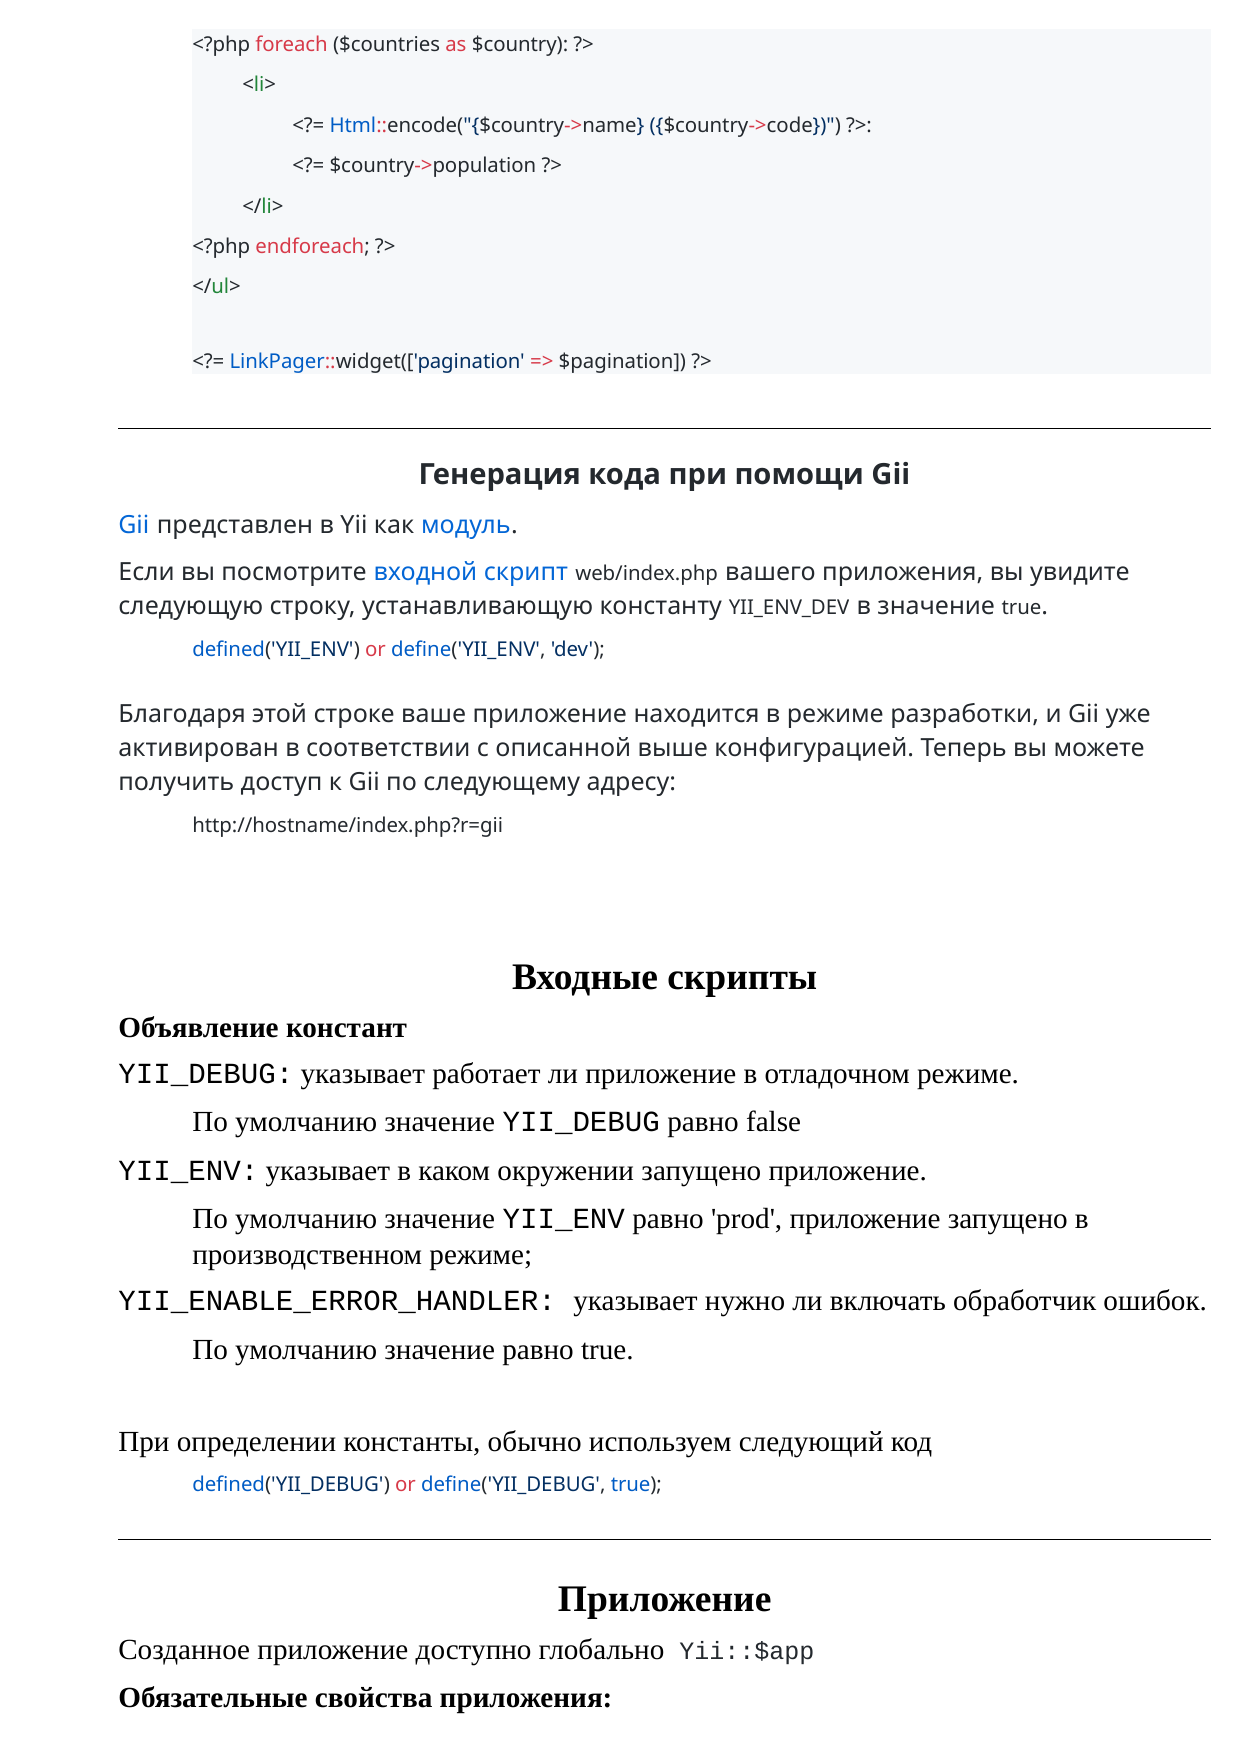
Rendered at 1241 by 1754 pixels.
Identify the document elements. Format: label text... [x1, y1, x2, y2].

text По умолчанию значение YII_ENV равно 'prod', приложение запущено в производственном режиме; [192, 1201, 1211, 1271]
text YII_ENV: указывает в каком окружении запущено приложение. [118, 1153, 1211, 1189]
text Созданное приложение доступно глобально Yii::$app [118, 1632, 1211, 1667]
text YII_ENABLE_ERROR_HANDLER: указывает нужно ли включать обработчик ошибок. [118, 1283, 1211, 1319]
text </li> [192, 191, 1211, 219]
text <?= LinkPager::widget(['pagination' => $pagination]) ?> [192, 347, 1211, 374]
text При определении константы, обычно используем следующий код [118, 1424, 1211, 1457]
text Если вы посмотрите входной скрипт web/index.php вашего приложения, вы увидите следующую строку, устанавливающую константу YII_ENV_DEV в значение true. [118, 553, 1211, 622]
text По умолчанию значение равно true. [192, 1332, 1211, 1366]
text <?= Html::encode("{$country->name} ({$country->code})") ?>: [192, 110, 1211, 138]
text Обязательные свойства приложения: [118, 1680, 1211, 1713]
text </ul> [192, 272, 1211, 300]
subtitle Входные скрипты [118, 954, 1211, 997]
subtitle Приложение [118, 1577, 1211, 1620]
text <?php foreach ($countries as $country): ?> [192, 29, 1211, 57]
subtitle Генерация кода при помощи Gii [118, 453, 1211, 493]
text defined('YII_DEBUG') or define('YII_DEBUG', true); [192, 1470, 1211, 1497]
text Gii представлен в Yii как модуль. [118, 506, 1211, 540]
text http://hostname/index.php?r=gii [192, 810, 1211, 838]
text Объявление констант [118, 1010, 1211, 1043]
text YII_DEBUG: указывает работает ли приложение в отладочном режиме. [118, 1056, 1211, 1092]
text <li> [192, 69, 1211, 98]
text <?= $country->population ?> [192, 151, 1211, 179]
text <?php endforeach; ?> [192, 232, 1211, 260]
text Благодаря этой строке ваше приложение находится в режиме разработки, и Gii уже активирован в соответствии с описанной выше конфигурацией. Теперь вы можете получить доступ к Gii по следующему адресу: [118, 695, 1211, 798]
text defined('YII_ENV') or define('YII_ENV', 'dev'); [192, 634, 1211, 662]
text По умолчанию значение YII_DEBUG равно false [192, 1104, 1211, 1140]
